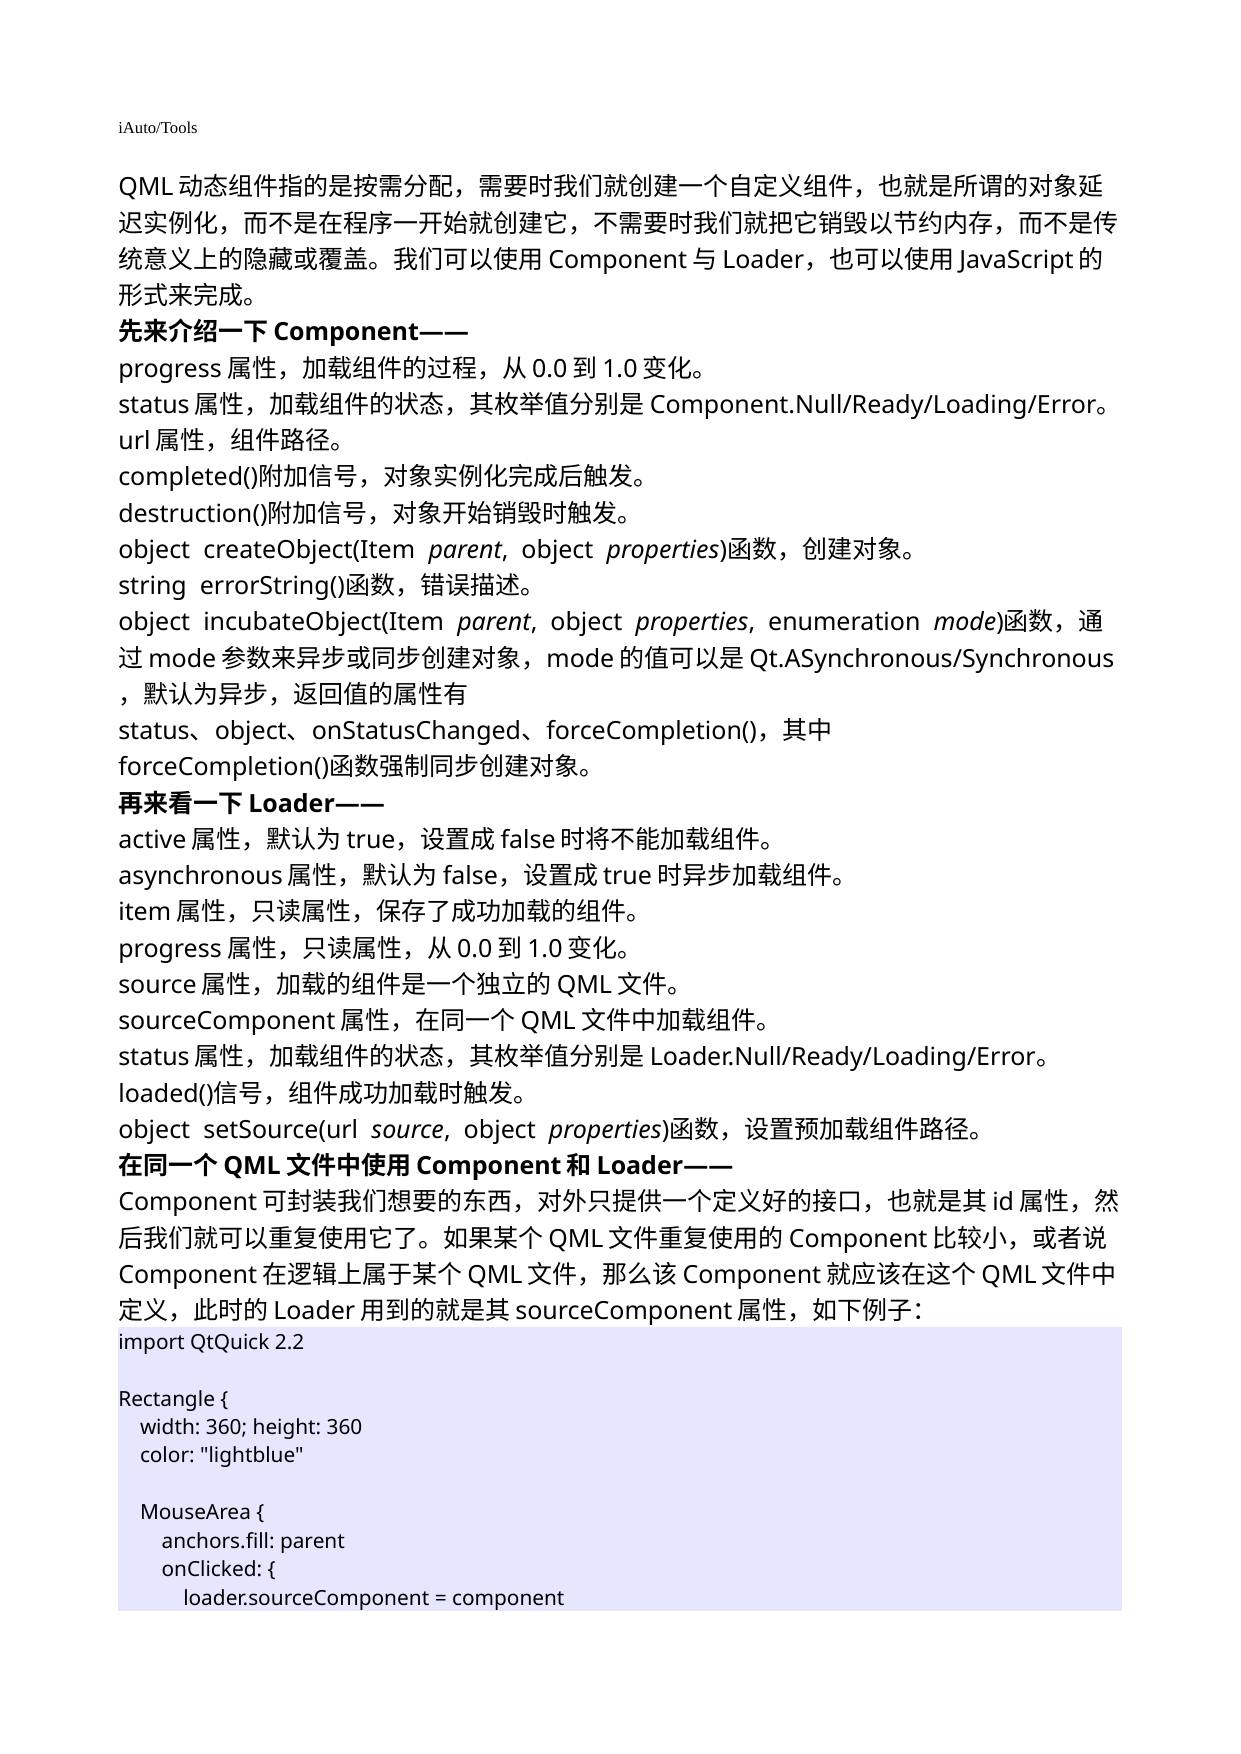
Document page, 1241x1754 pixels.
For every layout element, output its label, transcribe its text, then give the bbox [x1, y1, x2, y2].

text object createObject(Item parent, object properties)函数，创建对象。 [118, 529, 1122, 566]
text active属性，默认为true，设置成false时将不能加载组件。 [118, 819, 1122, 856]
text 再来看一下Loader—— [118, 783, 1122, 819]
text status属性，加载组件的状态，其枚举值分别是Component.Null/Ready/Loading/Error。 [118, 384, 1122, 421]
text destruction()附加信号，对象开始销毁时触发。 [118, 493, 1122, 529]
text color: "lightblue" [118, 1441, 1122, 1469]
text completed()附加信号，对象实例化完成后触发。 [118, 457, 1122, 493]
text 在同一个QML文件中使用Component和Loader—— [118, 1146, 1122, 1182]
text Component可封装我们想要的东西，对外只提供一个定义好的接口，也就是其id属性，然后我们就可以重复使用它了。如果某个QML文件重复使用的Component比较小，或者说Component在逻辑上属于某个QML文件，那么该Component就应该在这个QML文件中定义，此时的Loader用到的就是其sourceComponent属性，如下例子： [118, 1182, 1122, 1327]
text status属性，加载组件的状态，其枚举值分别是Loader.Null/Ready/Loading/Error。 [118, 1037, 1122, 1073]
text url属性，组件路径。 [118, 421, 1122, 457]
text QML动态组件指的是按需分配，需要时我们就创建一个自定义组件，也就是所谓的对象延迟实例化，而不是在程序一开始就创建它，不需要时我们就把它销毁以节约内存，而不是传统意义上的隐藏或覆盖。我们可以使用Component与Loader，也可以使用JavaScript的形式来完成。 [118, 167, 1122, 312]
text loader.sourceComponent = component [118, 1583, 1122, 1611]
text MouseArea { [118, 1497, 1122, 1526]
text progress属性，加载组件的过程，从0.0到1.0变化。 [118, 348, 1122, 384]
text object incubateObject(Item parent, object properties, enumeration mode)函数，通过mode参数来异步或同步创建对象，mode的值可以是Qt.ASynchronous/Synchronous，默认为异步，返回值的属性有status、object、onStatusChanged、forceCompletion()，其中 [118, 602, 1122, 747]
text onClicked: { [118, 1554, 1122, 1583]
text progress属性，只读属性，从0.0到1.0变化。 [118, 928, 1122, 964]
text width: 360; height: 360 [118, 1412, 1122, 1441]
text string errorString()函数，错误描述。 [118, 566, 1122, 602]
text forceCompletion()函数强制同步创建对象。 [118, 747, 1122, 783]
text Rectangle { [118, 1384, 1122, 1412]
text loaded()信号，组件成功加载时触发。 [118, 1073, 1122, 1109]
text item属性，只读属性，保存了成功加载的组件。 [118, 892, 1122, 928]
text sourceComponent属性，在同一个QML文件中加载组件。 [118, 1001, 1122, 1037]
text import QtQuick 2.2 [118, 1327, 1122, 1355]
text asynchronous属性，默认为false，设置成true时异步加载组件。 [118, 856, 1122, 892]
text 先来介绍一下Component—— [118, 312, 1122, 348]
text anchors.fill: parent [118, 1526, 1122, 1554]
text source属性，加载的组件是一个独立的QML文件。 [118, 964, 1122, 1001]
text object setSource(url source, object properties)函数，设置预加载组件路径。 [118, 1109, 1122, 1146]
